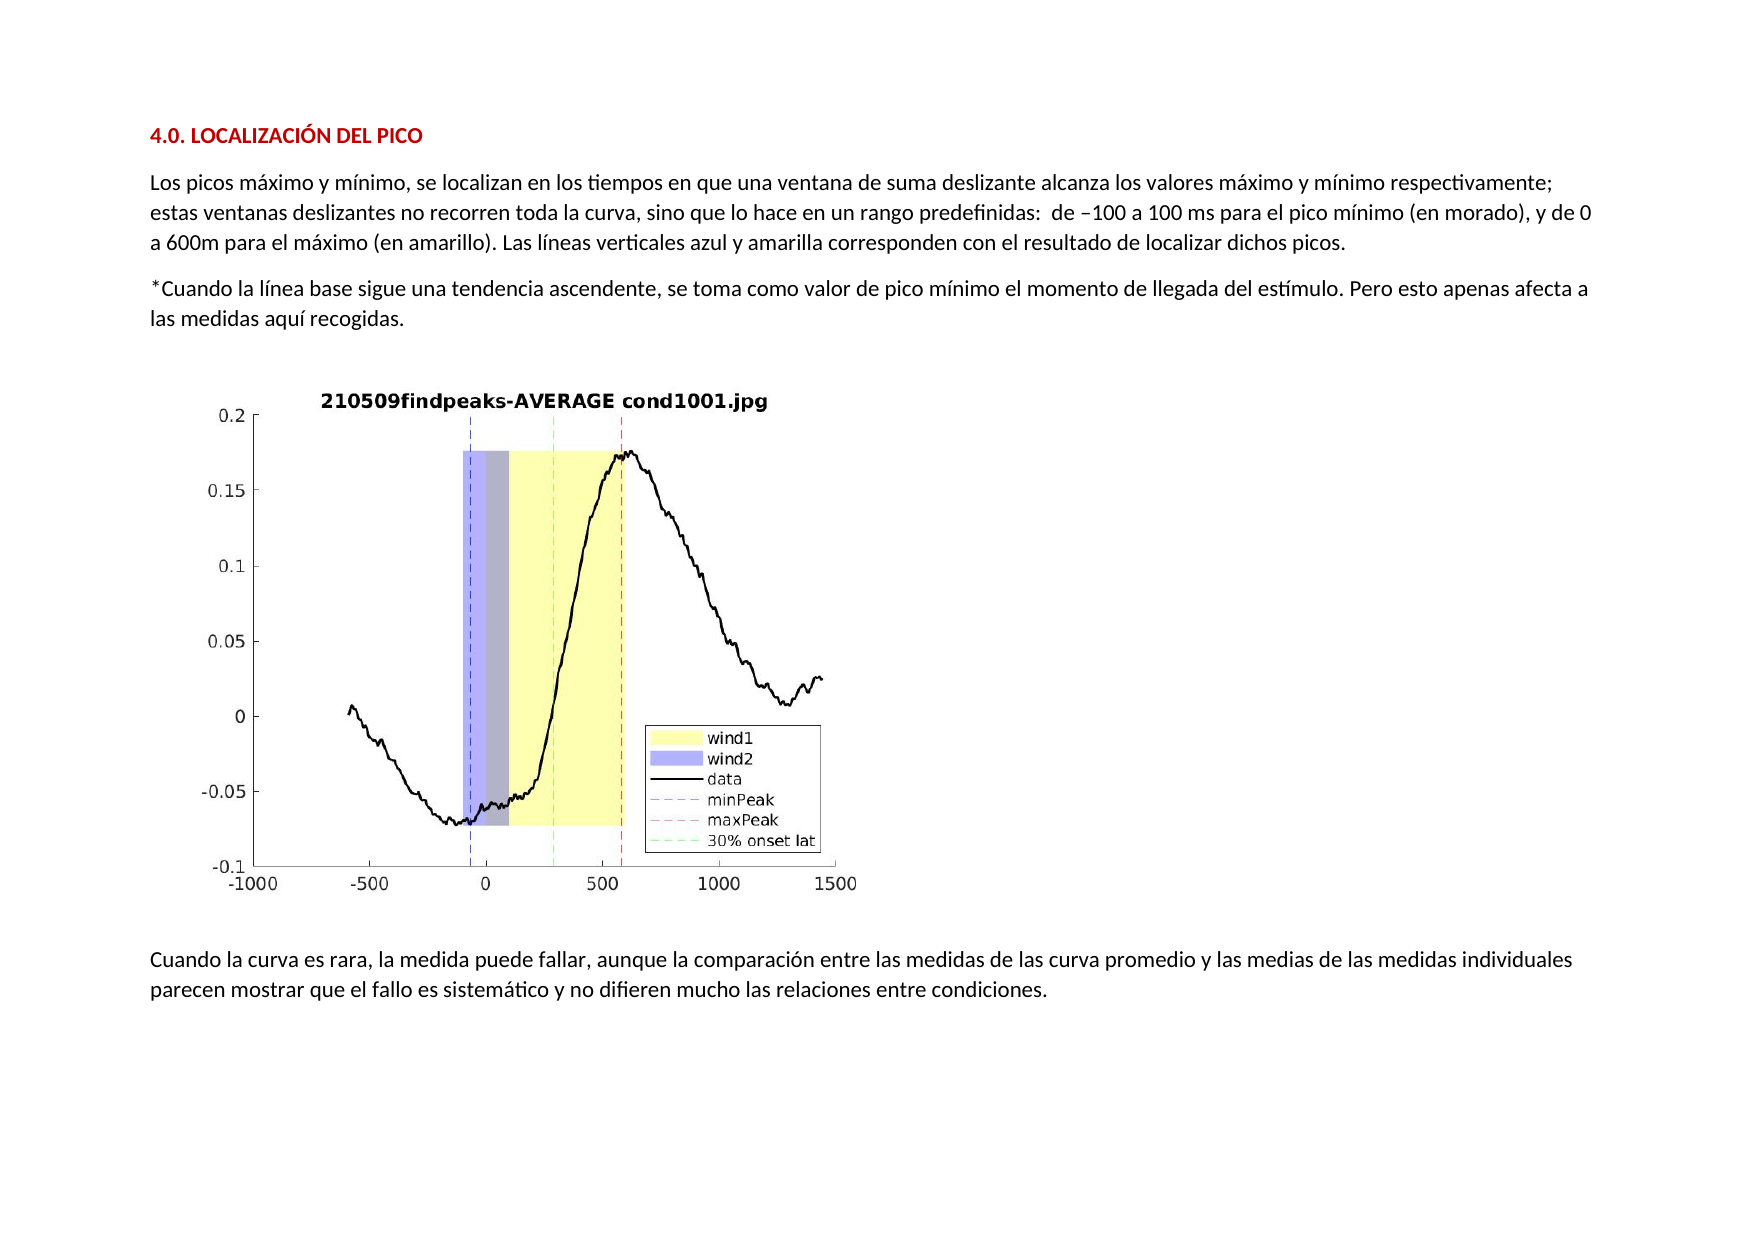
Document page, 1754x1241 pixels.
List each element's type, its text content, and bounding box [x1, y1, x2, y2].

picture [155, 373, 906, 927]
text 4.0. LOCALIZACIÓN DEL PICO [150, 122, 1604, 149]
text *Cuando la línea base sigue una tendencia ascendente, se toma como valor de pico mínimo el momento de llegada del estímulo. Pero esto apenas afecta a las medidas aquí recogidas. [150, 274, 1604, 332]
text Cuando la curva es rara, la medida puede fallar, aunque la comparación entre las medidas de las curva promedio y las medias de las medidas individuales parecen mostrar que el fallo es sistemático y no difieren mucho las relaciones entre condiciones. [150, 945, 1604, 1003]
text Los picos máximo y mínimo, se localizan en los tiempos en que una ventana de suma deslizante alcanza los valores máximo y mínimo respectivamente; estas ventanas deslizantes no recorren toda la curva, sino que lo hace en un rango predefinidas: de –100 a 100 ms para el pico mínimo (en morado), y de 0 a 600m para el máximo (en amarillo). Las líneas verticales azul y amarilla corresponden con el resultado de localizar dichos picos. [150, 168, 1604, 256]
